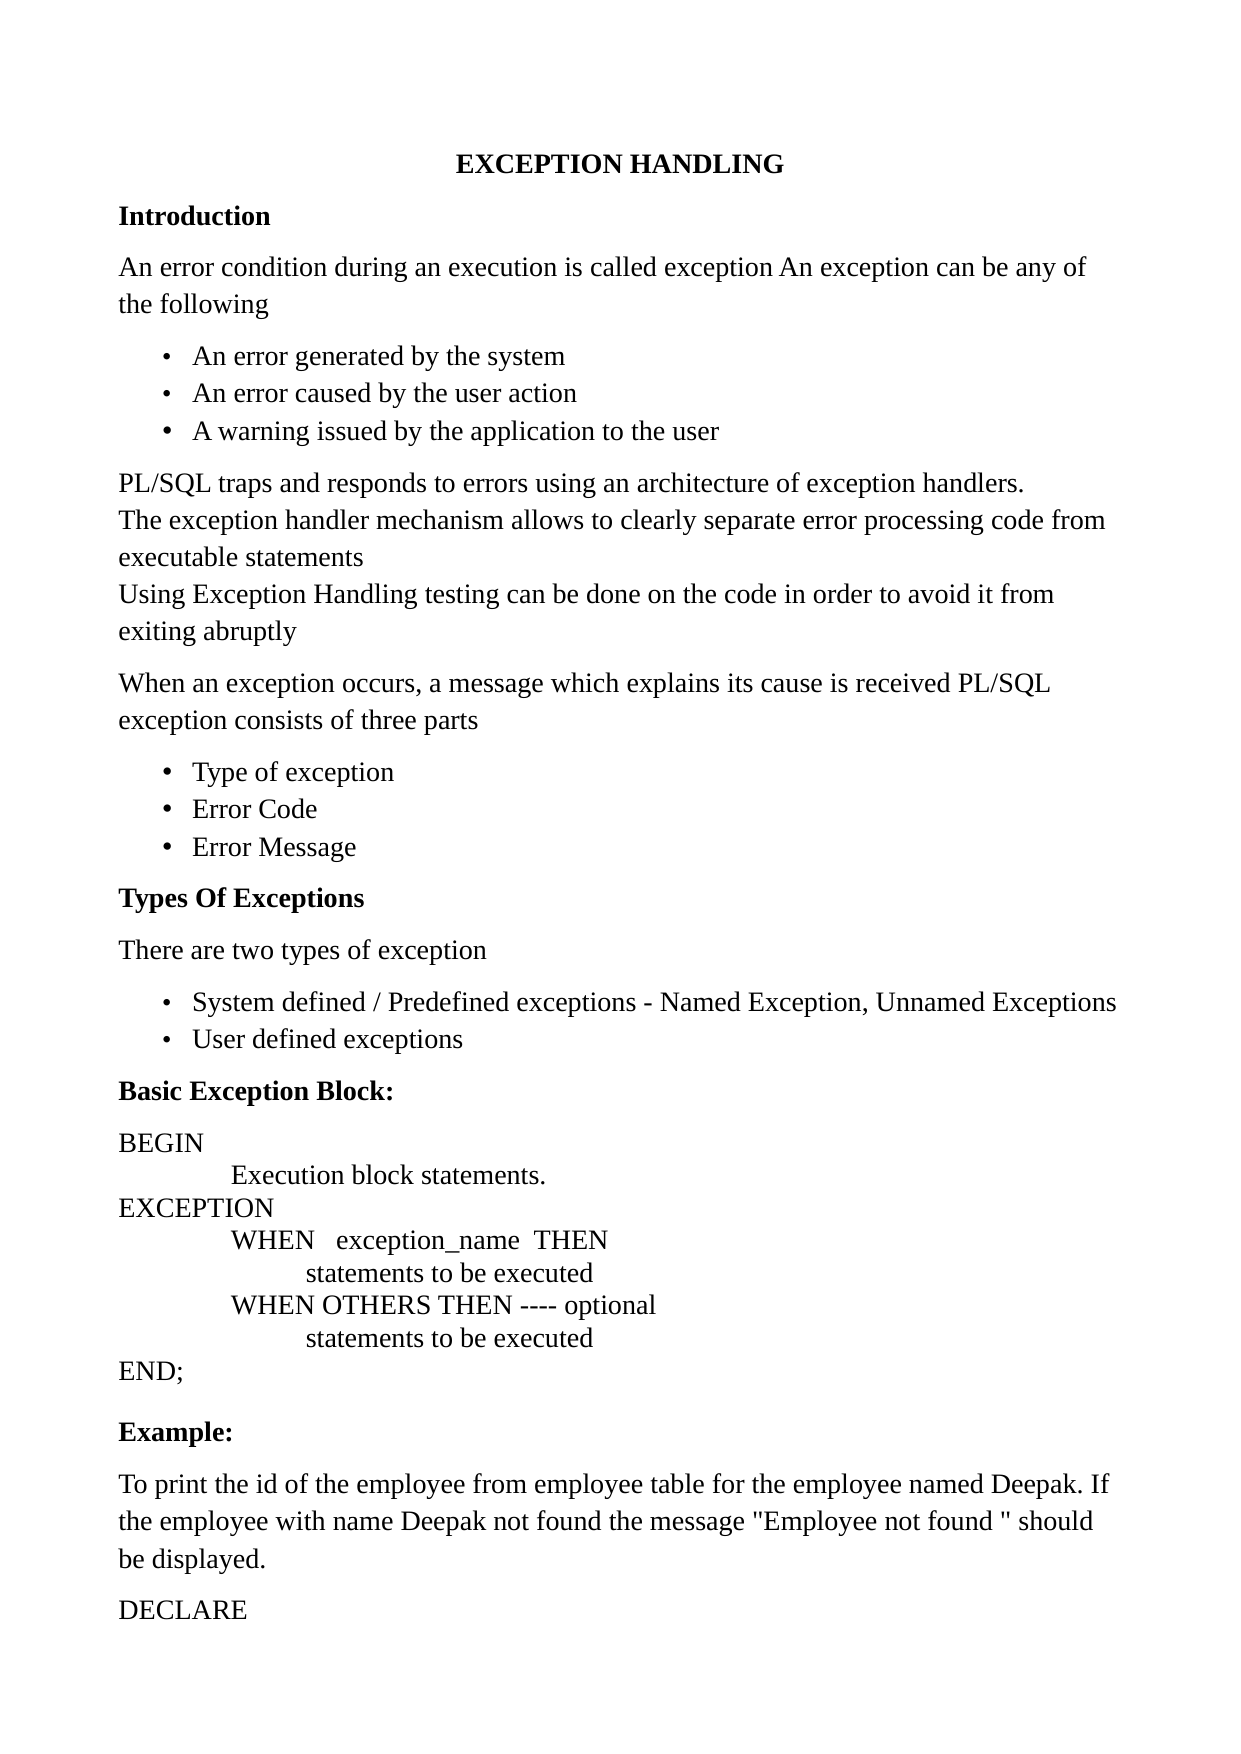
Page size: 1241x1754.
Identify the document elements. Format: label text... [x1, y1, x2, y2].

text Types Of Exceptions [118, 882, 1122, 914]
text WHEN exception_name THEN [118, 1223, 1122, 1256]
list Type of exception [162, 755, 1122, 788]
list User defined exceptions [162, 1022, 1122, 1055]
text Execution block statements. [118, 1158, 1122, 1191]
text statements to be executed [118, 1321, 1122, 1354]
text When an exception occurs, a message which explains its cause is received PL/SQL exception consists of three parts [118, 666, 1122, 736]
list An error caused by the user action [162, 377, 1122, 409]
text END; [118, 1354, 1122, 1386]
text An error condition during an execution is called exception An exception can be any of the following [118, 250, 1122, 320]
text Basic Exception Block: [118, 1074, 1122, 1106]
text BEGIN [118, 1126, 1122, 1158]
list Error Message [162, 830, 1122, 862]
text WHEN OTHERS THEN ---- optional [118, 1288, 1122, 1321]
text EXCEPTION [118, 1191, 1122, 1223]
text There are two types of exception [118, 933, 1122, 966]
text Introduction [118, 199, 1122, 231]
list An error generated by the system [162, 339, 1122, 372]
text PL/SQL traps and responds to errors using an architecture of exception handlers. The exception handler mechanism allows to clearly separate error processing code from executable statements Using Exception Handling testing can be done on the code in order to avoid it from exiting abruptly [118, 466, 1122, 647]
text To print the id of the employee from employee table for the employee named Deepak. If the employee with name Deepak not found the message "Employee not found " should be displayed. [118, 1467, 1122, 1574]
list A warning issued by the application to the user [162, 414, 1122, 446]
text Example: [118, 1416, 1122, 1448]
text DECLARE [118, 1593, 1122, 1626]
list System defined / Predefined exceptions - Named Exception, Unnamed Exceptions [162, 985, 1122, 1017]
text statements to be executed [118, 1256, 1122, 1288]
list Error Code [162, 792, 1122, 825]
text EXCEPTION HANDLING [118, 147, 1122, 179]
